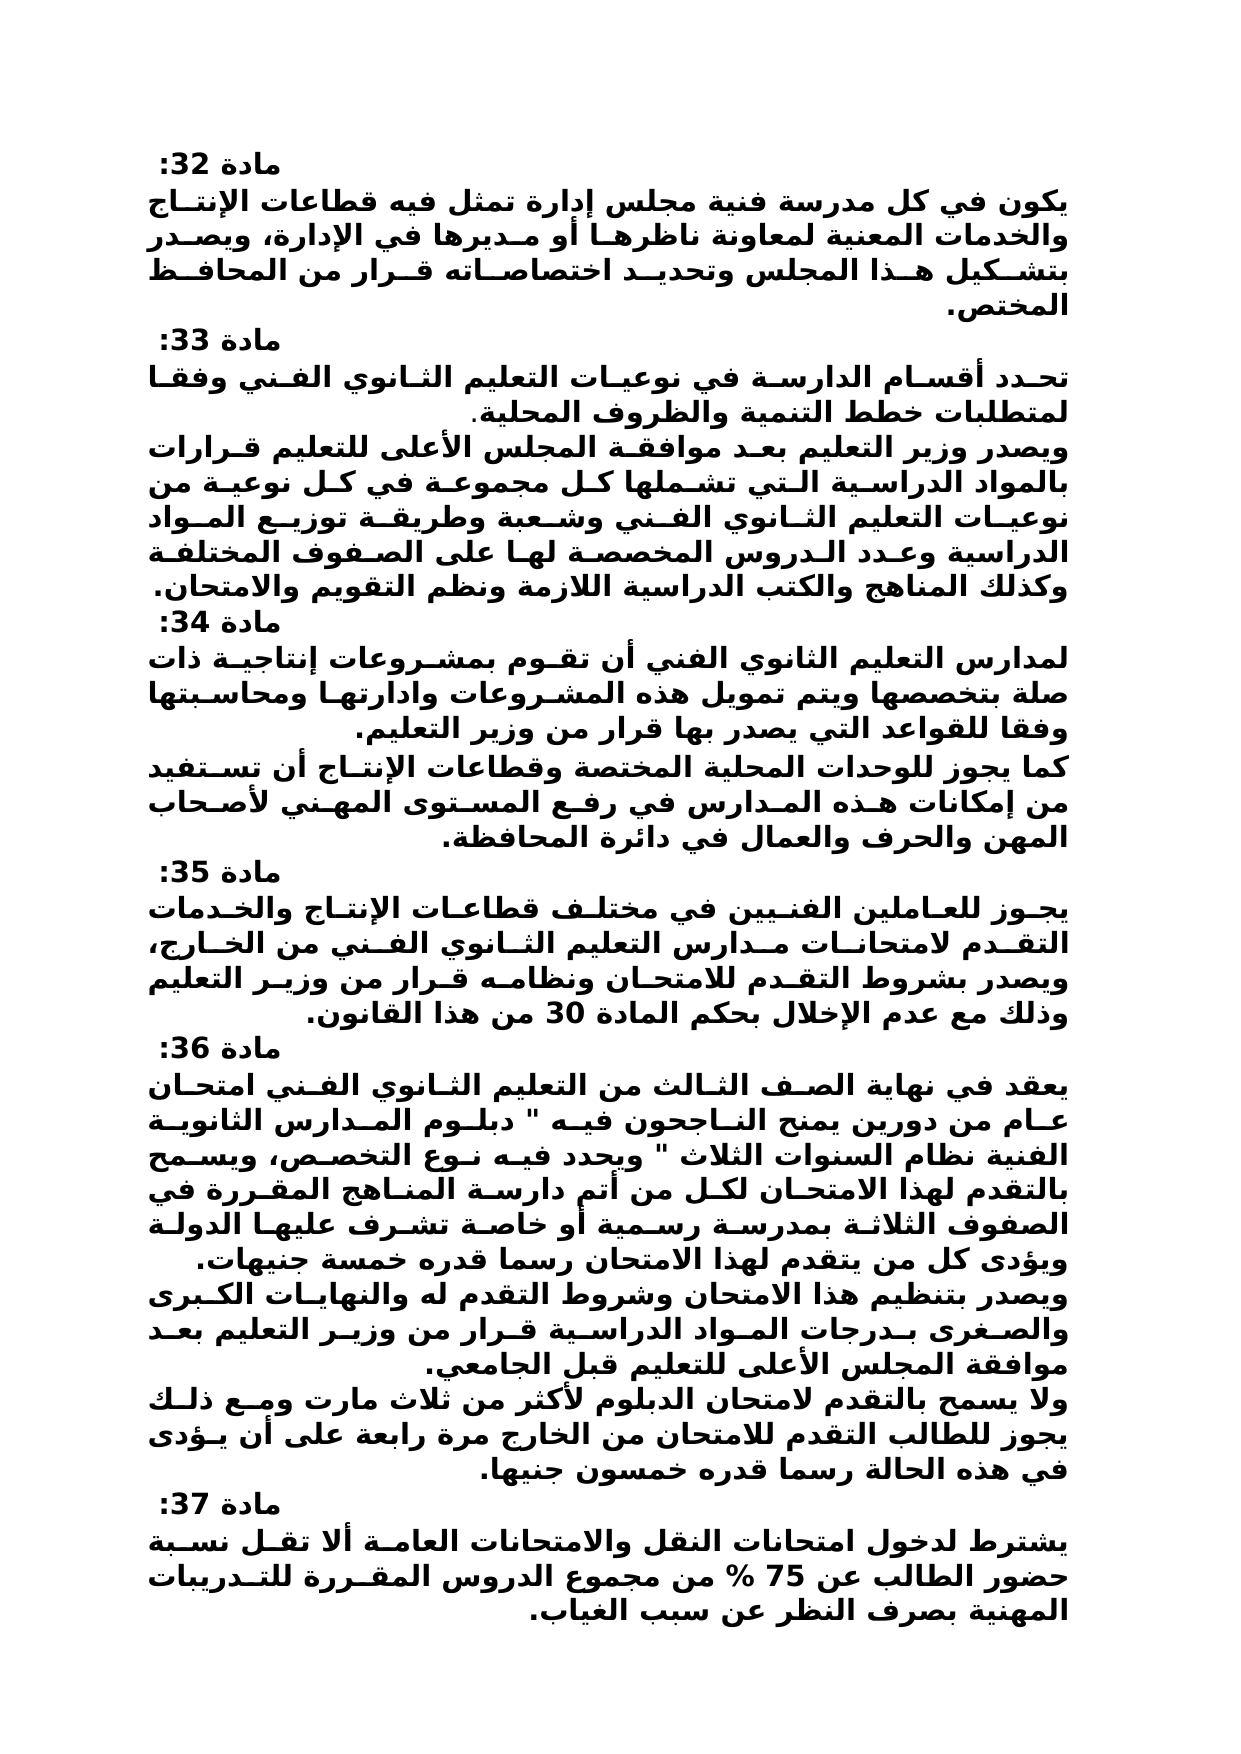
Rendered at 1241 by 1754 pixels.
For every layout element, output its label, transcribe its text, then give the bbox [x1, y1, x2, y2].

text تحدد أقسام الدارسة في نوعيات التعليم الثانوي الفني وفقا لمتطلبات خطط التنمية والظروف المحلية. [147, 360, 1069, 429]
text مادة 33: [148, 324, 1071, 358]
text ويصدر بتنظيم هذا الامتحان وشروط التقدم له والنهايات الكبرى والصغرى بدرجات المواد الدراسية قرار من وزير التعليم بعد موافقة المجلس الأعلى للتعليم قبل الجامعي. [147, 1278, 1069, 1381]
text مادة 36: [148, 1031, 1071, 1065]
text ولا يسمح بالتقدم لامتحان الدبلوم لأكثر من ثلاث مارت ومع ذلك يجوز للطالب التقدم للامتحان من الخارج مرة رابعة على أن يؤدى في هذه الحالة رسما قدره خمسون جنيها. [147, 1382, 1069, 1486]
text مادة 37: [148, 1487, 1071, 1521]
text كما يجوز للوحدات المحلية المختصة وقطاعات الإنتاج أن تستفيد من إمكانات هذه المدارس في رفع المستوى المهني لأصحاب المهن والحرف والعمال في دائرة المحافظة. [147, 750, 1069, 854]
text يكون في كل مدرسة فنية مجلس إدارة تمثل فيه قطاعات الإنتاج والخدمات المعنية لمعاونة ناظرها أو مديرها في الإدارة، ويصدر بتشكيل هذا المجلس وتحديد اختصاصاته قرار من المحافظ المختص. [147, 184, 1069, 322]
text لمدارس التعليم الثانوي الفني أن تقوم بمشروعات إنتاجية ذات صلة بتخصصها ويتم تمويل هذه المشروعات وادارتها ومحاسبتها وفقا للقواعد التي يصدر بها قرار من وزير التعليم. [147, 641, 1069, 745]
text مادة 32: [148, 147, 1071, 181]
text يشترط لدخول امتحانات النقل والامتحانات العامة ألا تقل نسبة حضور الطالب عن 75 % من مجموع الدروس المقررة للتدريبات المهنية بصرف النظر عن سبب الغياب. [147, 1524, 1069, 1628]
text ويصدر وزير التعليم بعد موافقة المجلس الأعلى للتعليم قرارات بالمواد الدراسية التي تشملها كل مجموعة في كل نوعية من نوعيات التعليم الثانوي الفني وشعبة وطريقة توزيع المواد الدراسية وعدد الدروس المخصصة لها على الصفوف المختلفة وكذلك المناهج والكتب الدراسية اللازمة ونظم التقويم والامتحان. [147, 430, 1069, 604]
text يعقد في نهاية الصف الثالث من التعليم الثانوي الفني امتحان عام من دورين يمنح الناجحون فيه " دبلوم المدارس الثانوية الفنية نظام السنوات الثلاث " ويحدد فيه نوع التخصص، ويسمح بالتقدم لهذا الامتحان لكل من أتم دارسة المناهج المقررة في الصفوف الثلاثة بمدرسة رسمية أو خاصة تشرف عليها الدولة ويؤدى كل من يتقدم لهذا الامتحان رسما قدره خمسة جنيهات. [147, 1068, 1069, 1276]
text مادة 34: [148, 605, 1071, 639]
text يجوز للعاملين الفنيين في مختلف قطاعات الإنتاج والخدمات التقدم لامتحانات مدارس التعليم الثانوي الفني من الخارج، ويصدر بشروط التقدم للامتحان ونظامه قرار من وزير التعليم وذلك مع عدم الإخلال بحكم المادة 30 من هذا القانون. [147, 892, 1069, 1030]
text مادة 35: [148, 855, 1071, 889]
